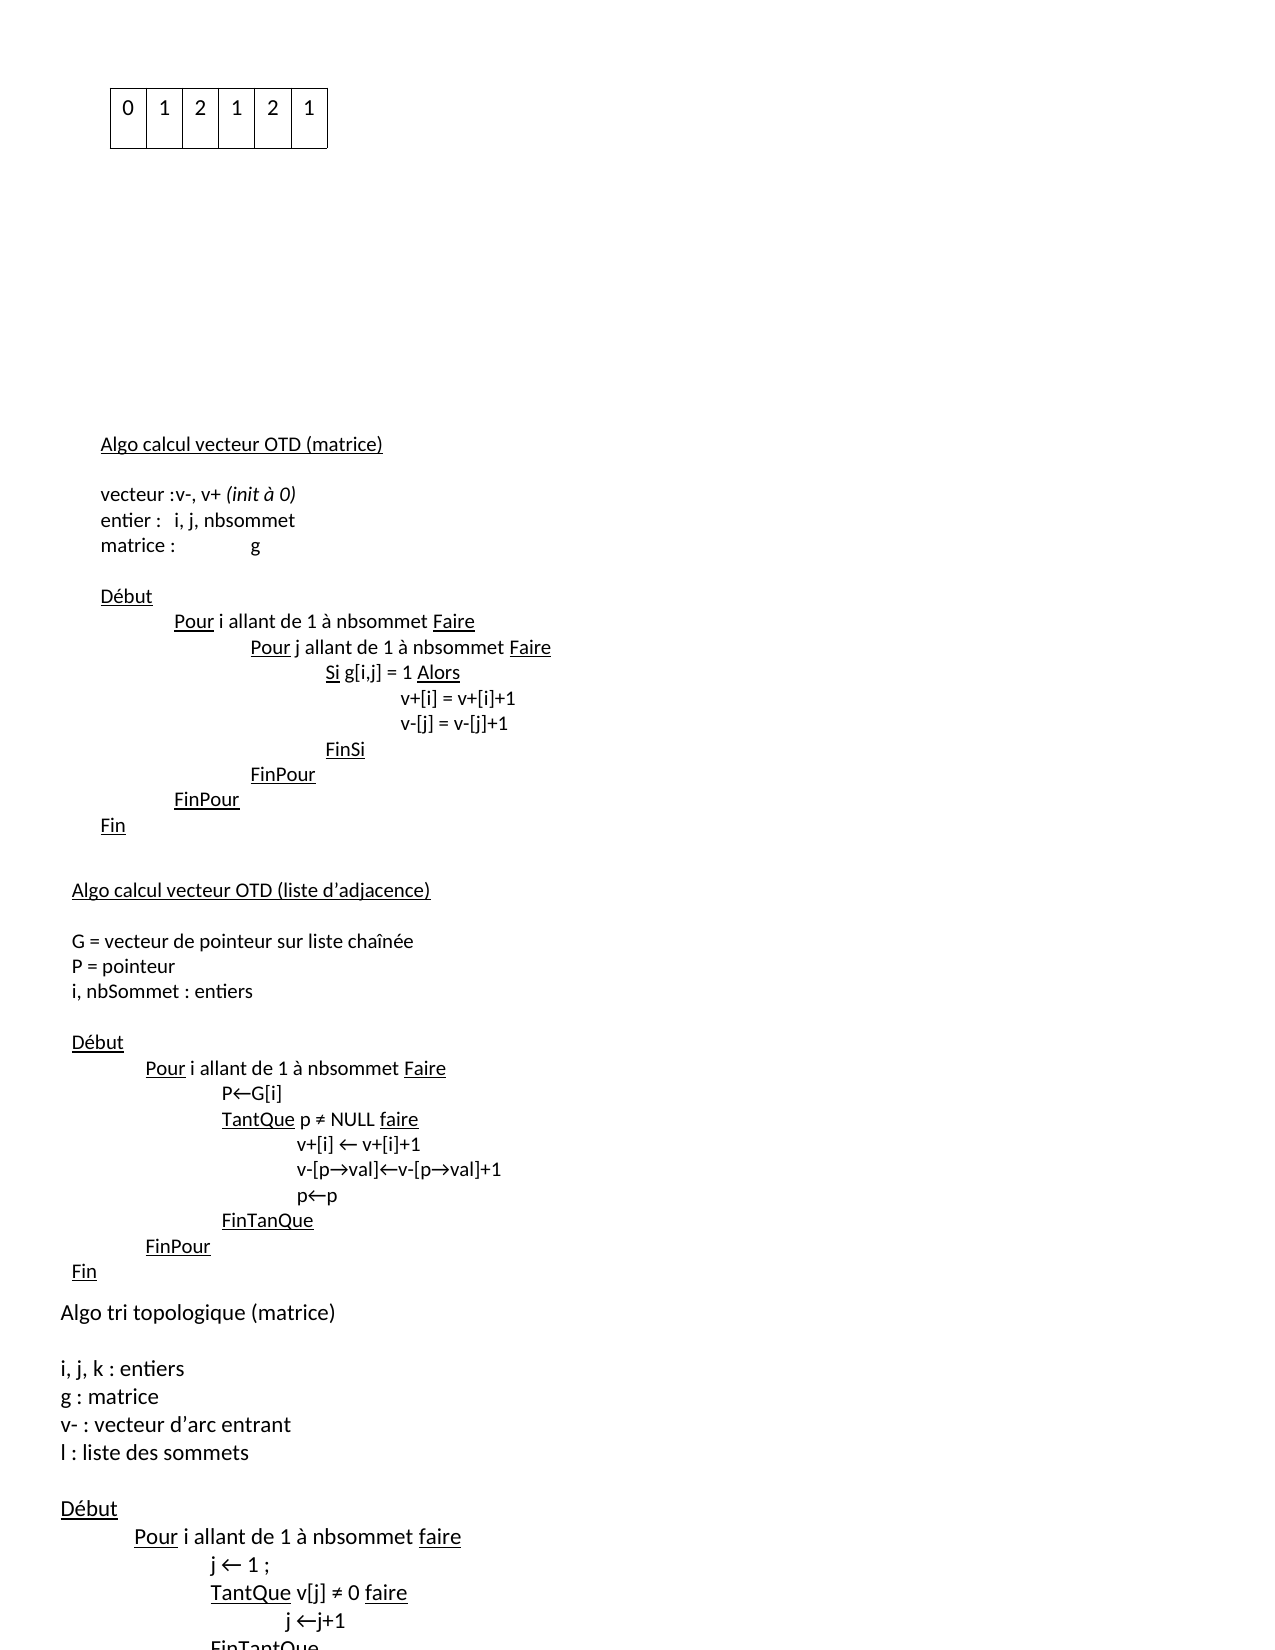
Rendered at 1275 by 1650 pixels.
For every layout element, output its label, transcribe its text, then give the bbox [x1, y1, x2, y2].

table_header 2 [183, 89, 218, 148]
table_header 0 [111, 89, 146, 148]
table_header 1 [147, 89, 182, 148]
table_header 1 [219, 89, 254, 148]
table_header 2 [255, 89, 291, 148]
table_header 1 [292, 89, 327, 148]
